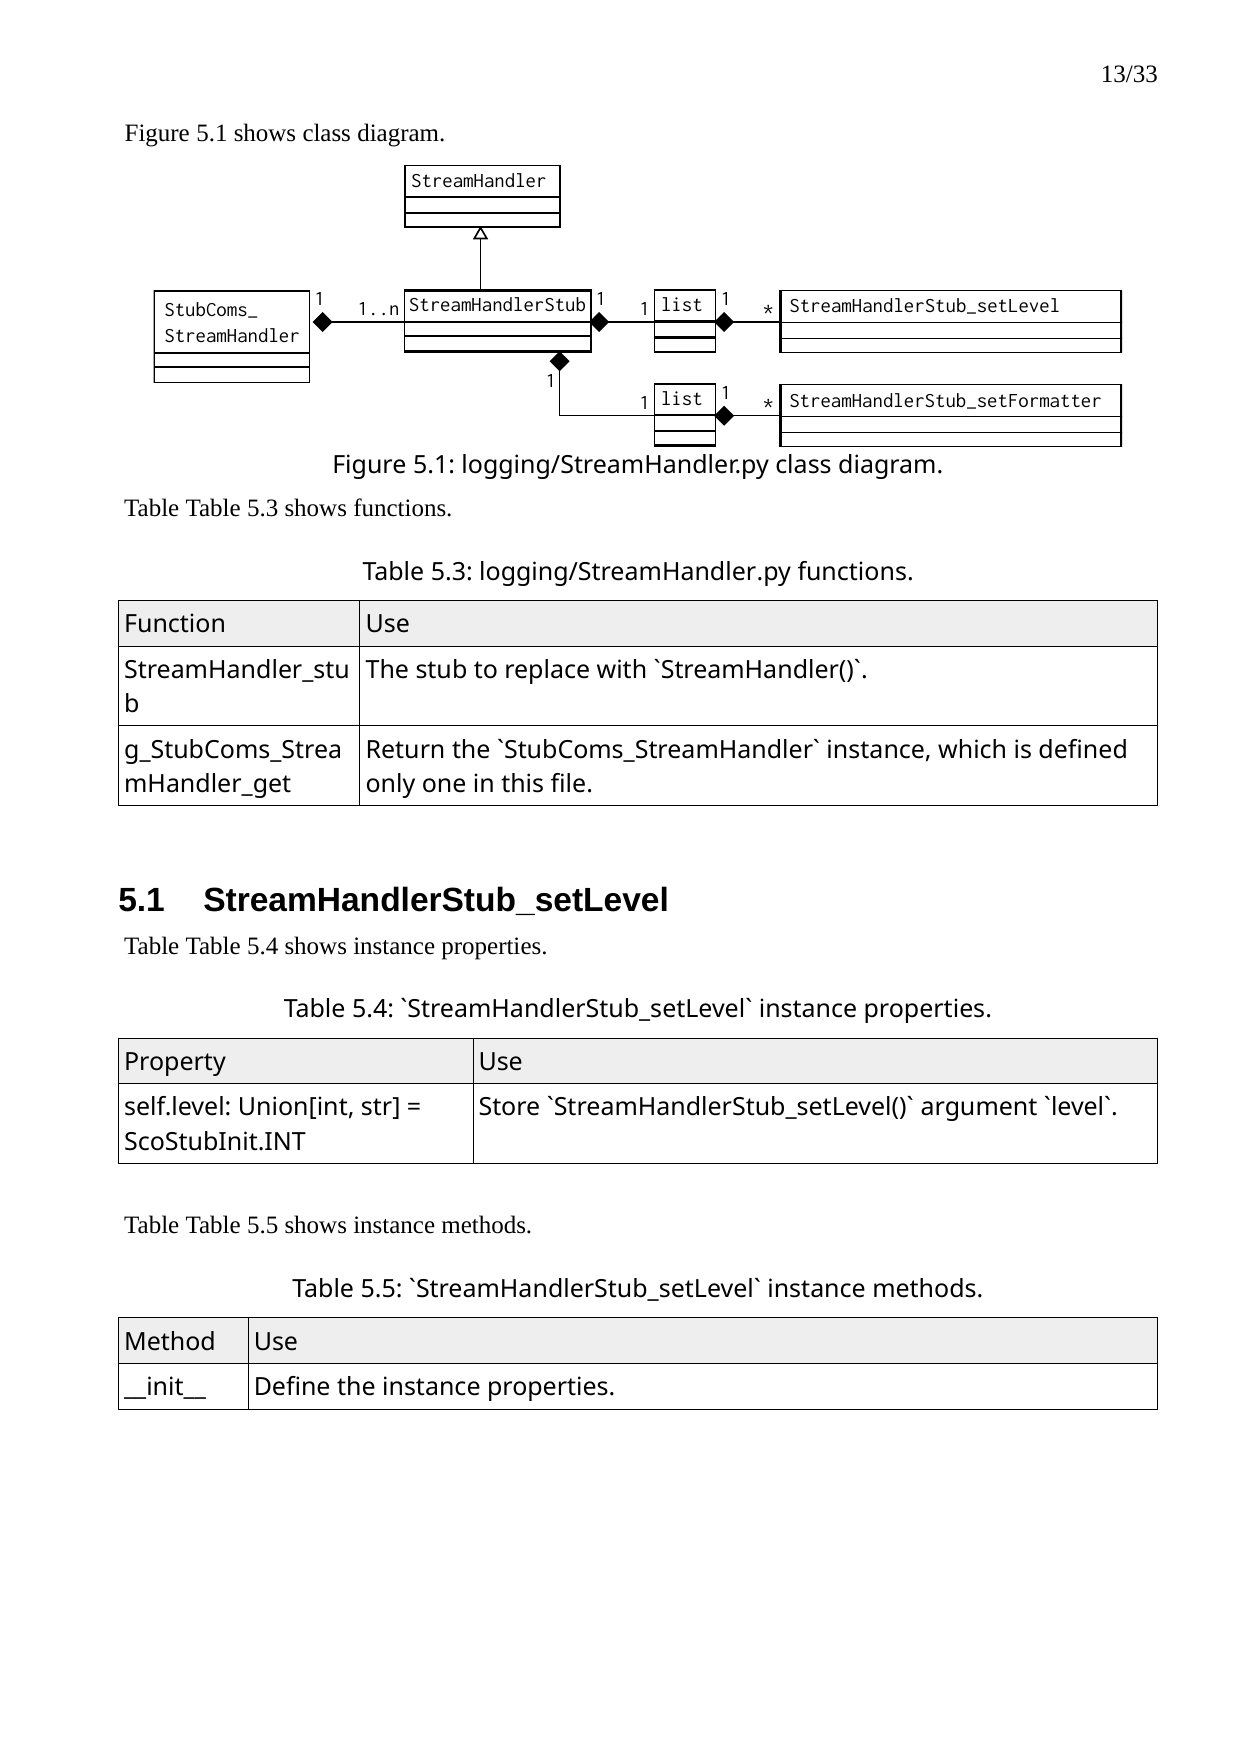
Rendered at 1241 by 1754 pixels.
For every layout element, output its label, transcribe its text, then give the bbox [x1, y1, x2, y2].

table_cell The stub to replace with `StreamHandler()`. [360, 647, 1157, 725]
table_header Use [249, 1318, 1157, 1363]
text Table 5.3: logging/StreamHandler.py functions. [118, 553, 1157, 588]
table_header Method [119, 1318, 248, 1363]
table_cell g_StubComs_StreamHandler_get [119, 726, 359, 805]
table_cell Store `StreamHandlerStub_setLevel()` argument `level`. [474, 1084, 1157, 1163]
text Figure 5.1: logging/StreamHandler.py class diagram. [118, 178, 1157, 481]
table_header Function [119, 601, 359, 646]
text Table 5.5 shows instance methods. [118, 1211, 1157, 1239]
text Figure 5.1 shows class diagram. [118, 118, 1157, 147]
text Table 5.4 shows instance properties. [118, 931, 1157, 960]
text Table 5.4: `StreamHandlerStub_setLevel` instance properties. [118, 991, 1157, 1025]
text Table 5.3 shows functions. [118, 493, 1157, 522]
table_header Use [360, 601, 1157, 646]
table_cell Define the instance properties. [249, 1364, 1157, 1408]
subtitle StreamHandlerStub_setLevel [118, 880, 1157, 918]
text Table 5.5: `StreamHandlerStub_setLevel` instance methods. [118, 1271, 1157, 1305]
table_cell self.level: Union[int, str] = ScoStubInit.INT [119, 1084, 473, 1163]
table_cell __init__ [119, 1364, 248, 1408]
table_cell StreamHandler_stub [119, 647, 359, 725]
table_header Use [474, 1039, 1157, 1083]
table_header Property [119, 1039, 473, 1083]
table_cell Return the `StubComs_StreamHandler` instance, which is defined only one in this file. [360, 726, 1157, 805]
